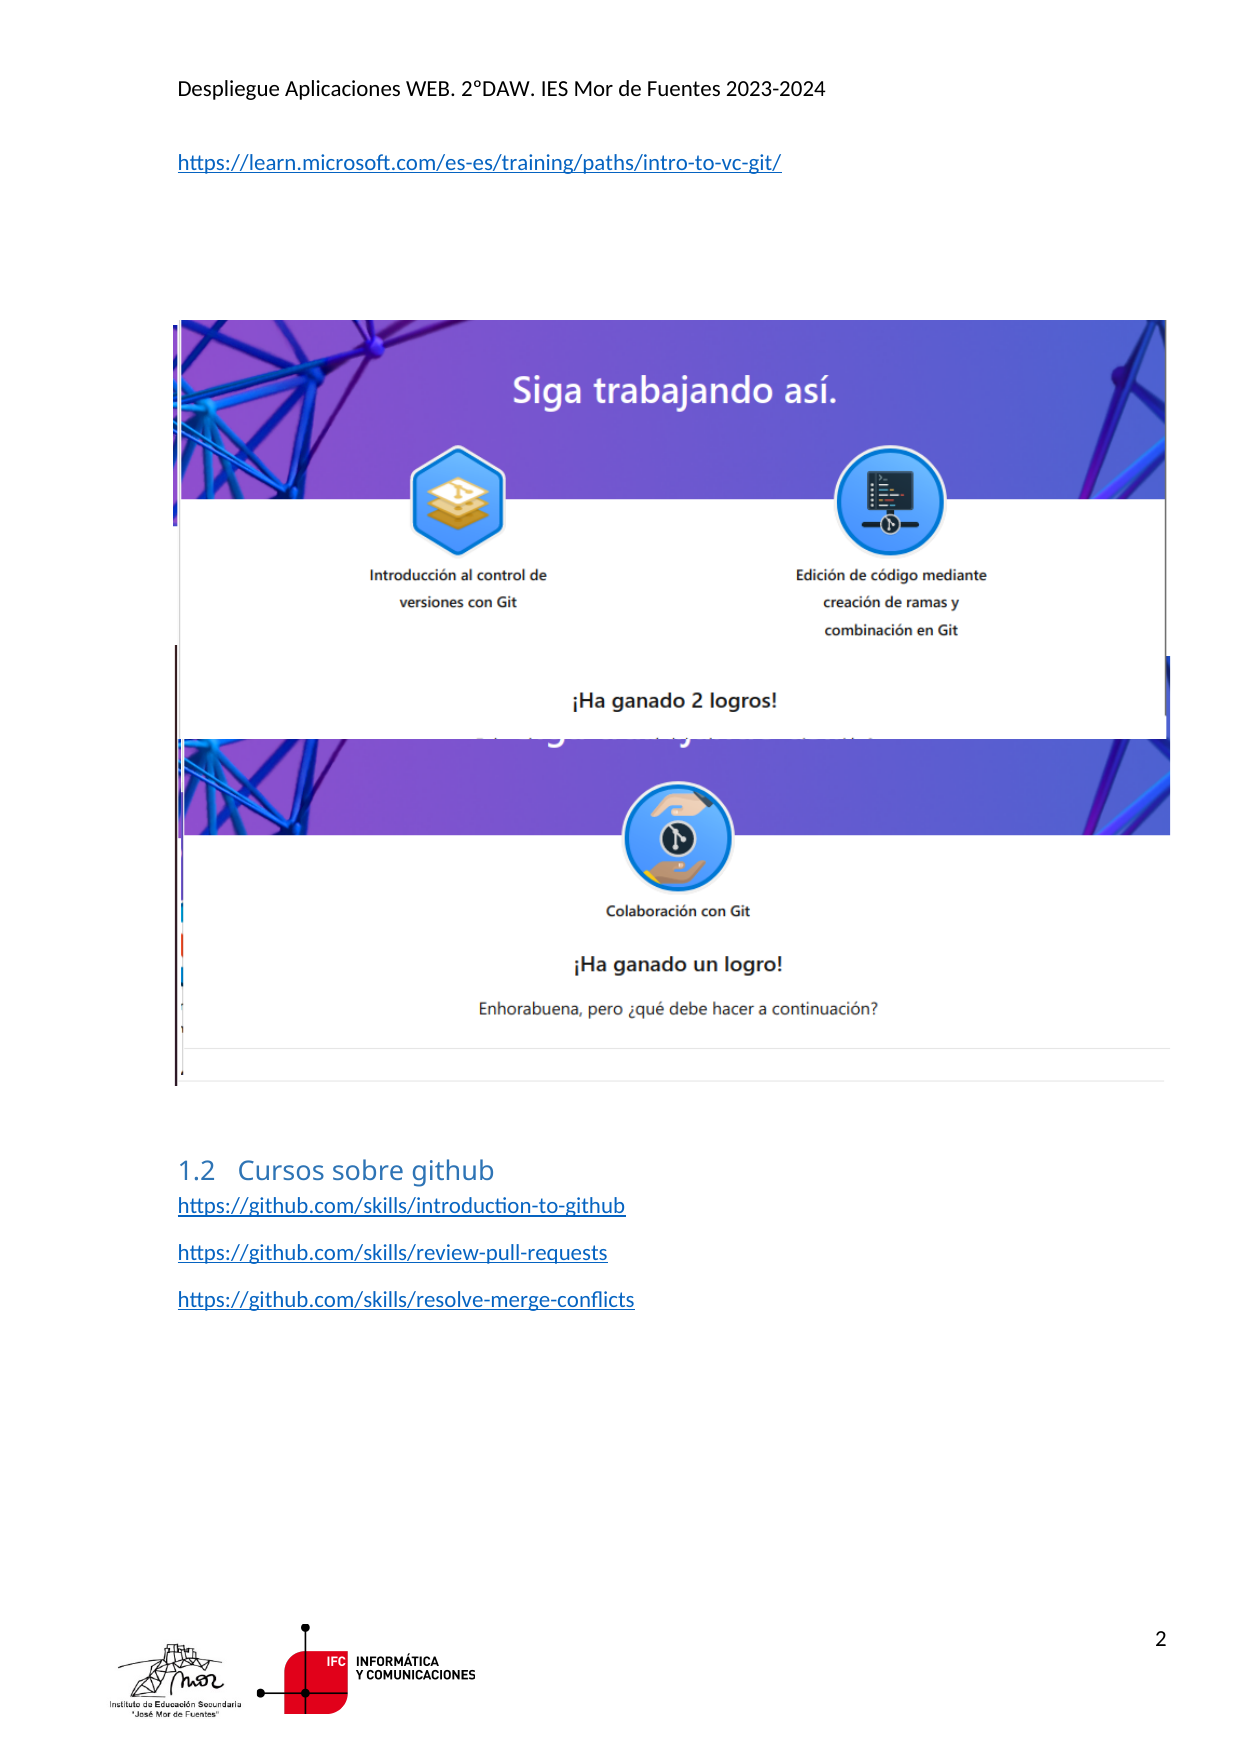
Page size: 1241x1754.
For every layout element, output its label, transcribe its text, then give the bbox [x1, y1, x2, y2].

picture [173, 320, 1171, 1086]
text https://learn.microsoft.com/es-es/training/paths/intro-to-vc-git/ [177, 148, 1167, 208]
text https://github.com/skills/review-pull-requests [177, 1238, 1167, 1266]
subtitle Cursos sobre github [177, 1151, 1167, 1188]
picture [256, 1624, 475, 1714]
text https://github.com/skills/resolve-merge-conflicts [177, 1285, 1167, 1313]
text https://github.com/skills/introduction-to-github [177, 1191, 1167, 1219]
picture [100, 1631, 249, 1736]
